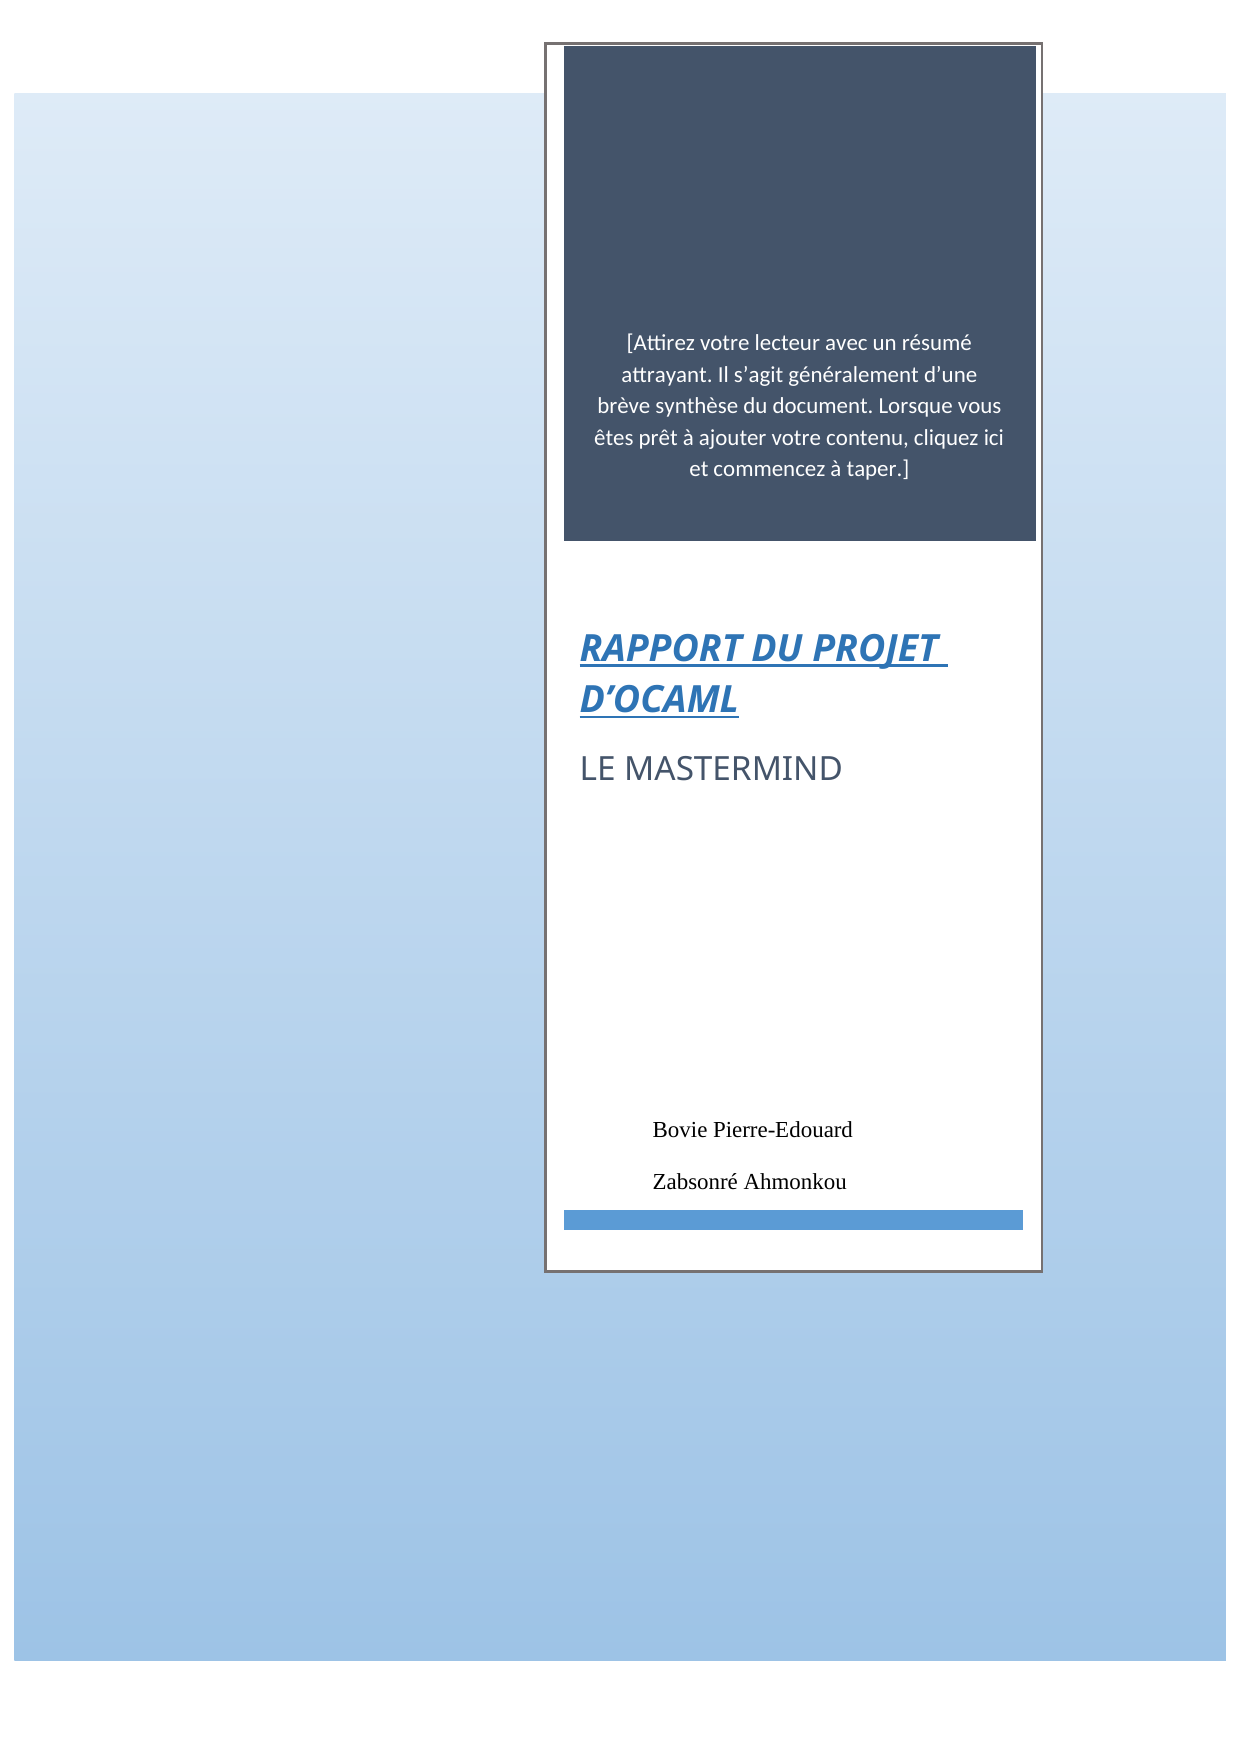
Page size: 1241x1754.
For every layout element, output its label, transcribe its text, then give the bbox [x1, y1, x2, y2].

text LE MASTERMIND [579, 744, 996, 790]
text Bovie Pierre-Edouard [652, 1116, 1008, 1143]
text RAPPORT DU PROJET D’OCAML [579, 621, 996, 723]
text Zabsonré Ahmonkou [652, 1168, 1008, 1194]
